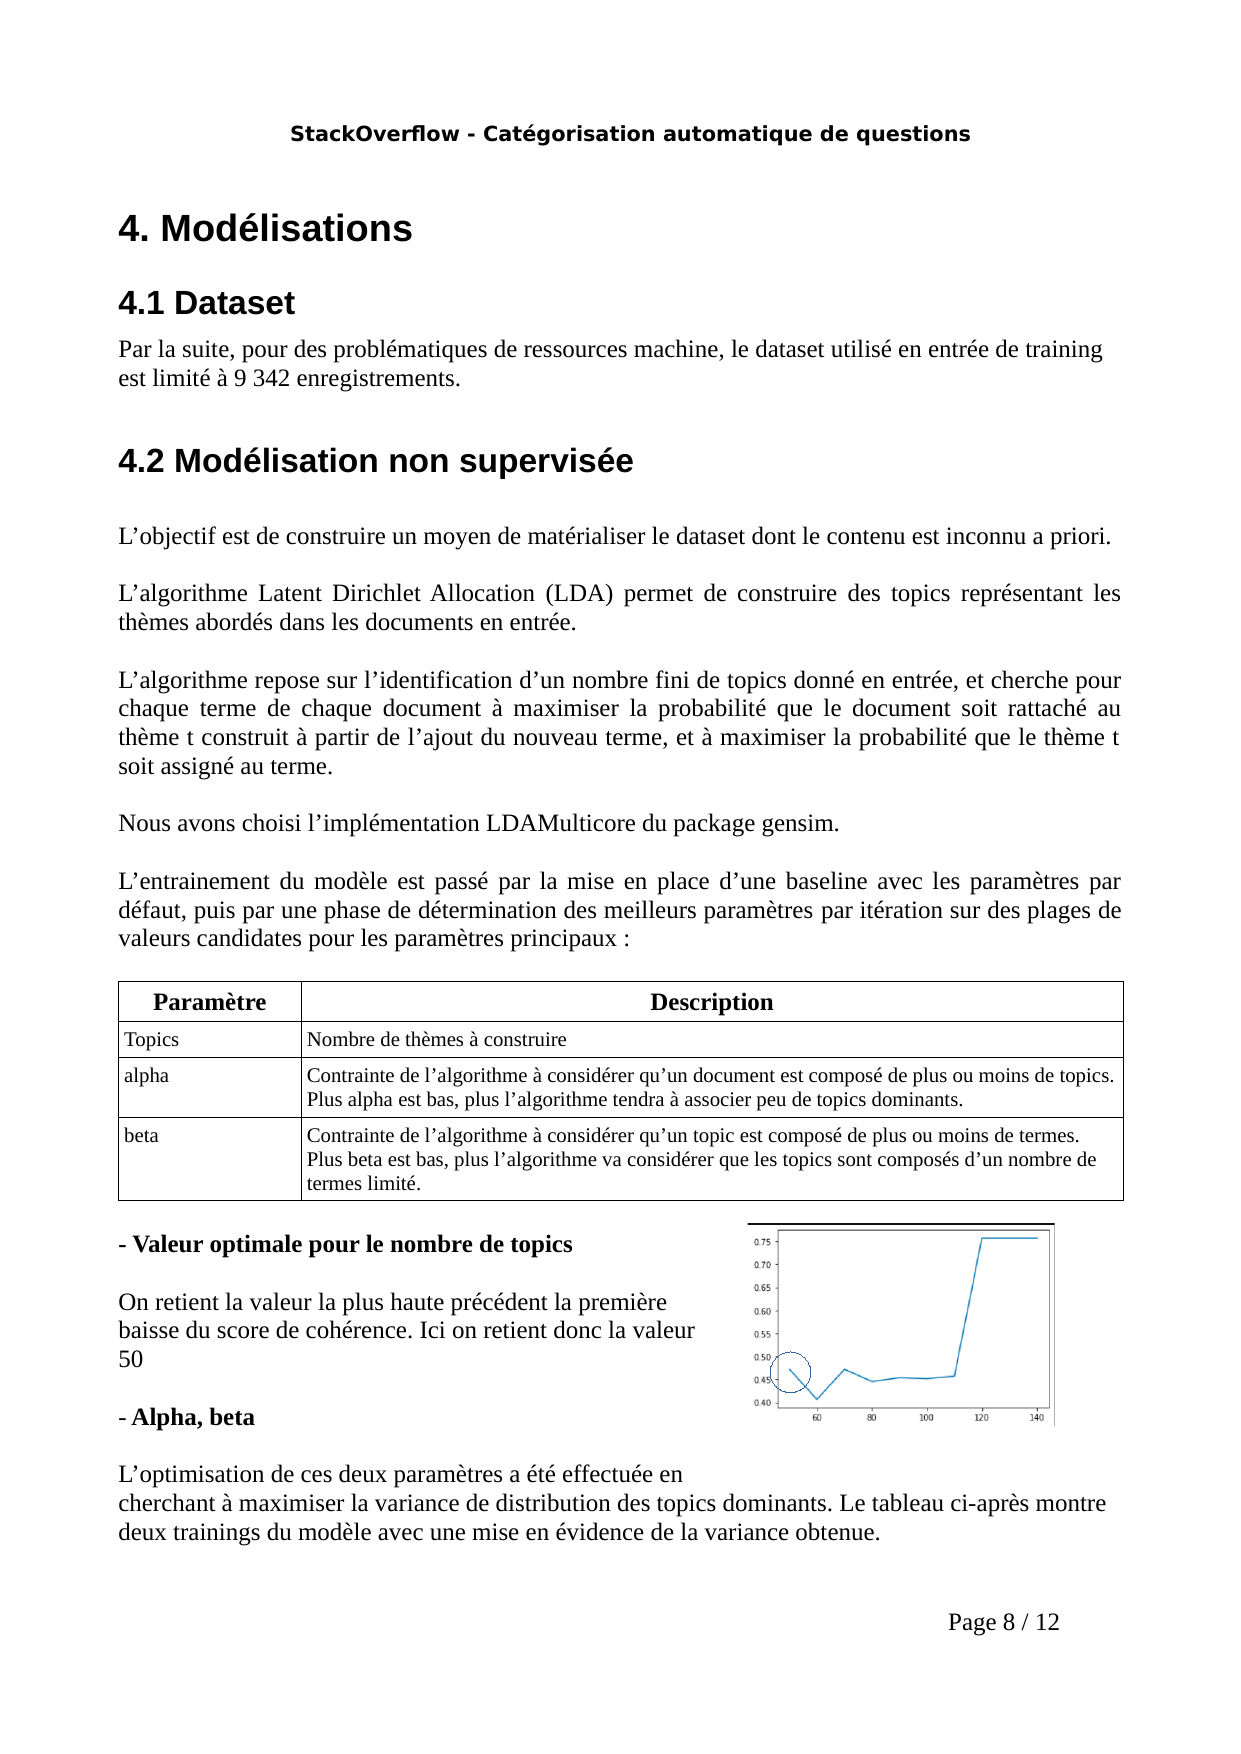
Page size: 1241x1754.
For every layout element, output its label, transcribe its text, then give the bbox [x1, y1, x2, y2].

text - Alpha, beta [118, 1402, 1122, 1431]
text Par la suite, pour des problématiques de ressources machine, le dataset utilisé en entrée de training est limité à 9 342 enregistrements. [118, 334, 1122, 392]
subtitle 4. Modélisations [118, 206, 1122, 249]
table_cell Contrainte de l’algorithme à considérer qu’un topic est composé de plus ou moins de termes. Plus beta est bas, plus l’algorithme va considérer que les topics sont composés d’un nombre de termes limité. [302, 1118, 1123, 1200]
text [1055, 1229, 1122, 1258]
text 50 [118, 1344, 747, 1373]
text [1055, 1344, 1122, 1373]
text L’optimisation de ces deux paramètres a été effectuée en [118, 1459, 1122, 1488]
table_cell beta [119, 1118, 301, 1200]
text On retient la valeur la plus haute précédent la première [118, 1287, 747, 1316]
text L’algorithme repose sur l’identification d’un nombre fini de topics donné en entrée, et cherche pour chaque terme de chaque document à maximiser la probabilité que le document soit rattaché au thème t construit à partir de l’ajout du nouveau terme, et à maximiser la probabilité que le thème t soit assigné au terme. [118, 665, 1122, 780]
text [1055, 1316, 1122, 1344]
table_cell Nombre de thèmes à construire [302, 1022, 1123, 1057]
text Nous avons choisi l’implémentation LDAMulticore du package gensim. [118, 808, 1122, 837]
text L’objectif est de construire un moyen de matérialiser le dataset dont le contenu est inconnu a priori. [118, 521, 1122, 550]
table_cell Contrainte de l’algorithme à considérer qu’un document est composé de plus ou moins de topics. Plus alpha est bas, plus l’algorithme tendra à associer peu de topics dominants. [302, 1058, 1123, 1117]
subtitle 4.2 Modélisation non supervisée [118, 441, 1122, 480]
picture [747, 1223, 1055, 1426]
text - Valeur optimale pour le nombre de topics [118, 1229, 747, 1258]
table_cell alpha [119, 1058, 301, 1117]
text L’algorithme Latent Dirichlet Allocation (LDA) permet de construire des topics représentant les thèmes abordés dans les documents en entrée. [118, 578, 1122, 636]
text [1055, 1287, 1122, 1316]
table_header Paramètre [119, 982, 301, 1021]
table_cell Topics [119, 1022, 301, 1057]
text baisse du score de cohérence. Ici on retient donc la valeur [118, 1316, 747, 1344]
text L’entrainement du modèle est passé par la mise en place d’une baseline avec les paramètres par défaut, puis par une phase de détermination des meilleurs paramètres par itération sur des plages de valeurs candidates pour les paramètres principaux : [118, 866, 1122, 952]
table_header Description [302, 982, 1123, 1021]
text cherchant à maximiser la variance de distribution des topics dominants. Le tableau ci-après montre deux trainings du modèle avec une mise en évidence de la variance obtenue. [118, 1488, 1122, 1546]
subtitle 4.1 Dataset [118, 283, 1122, 322]
